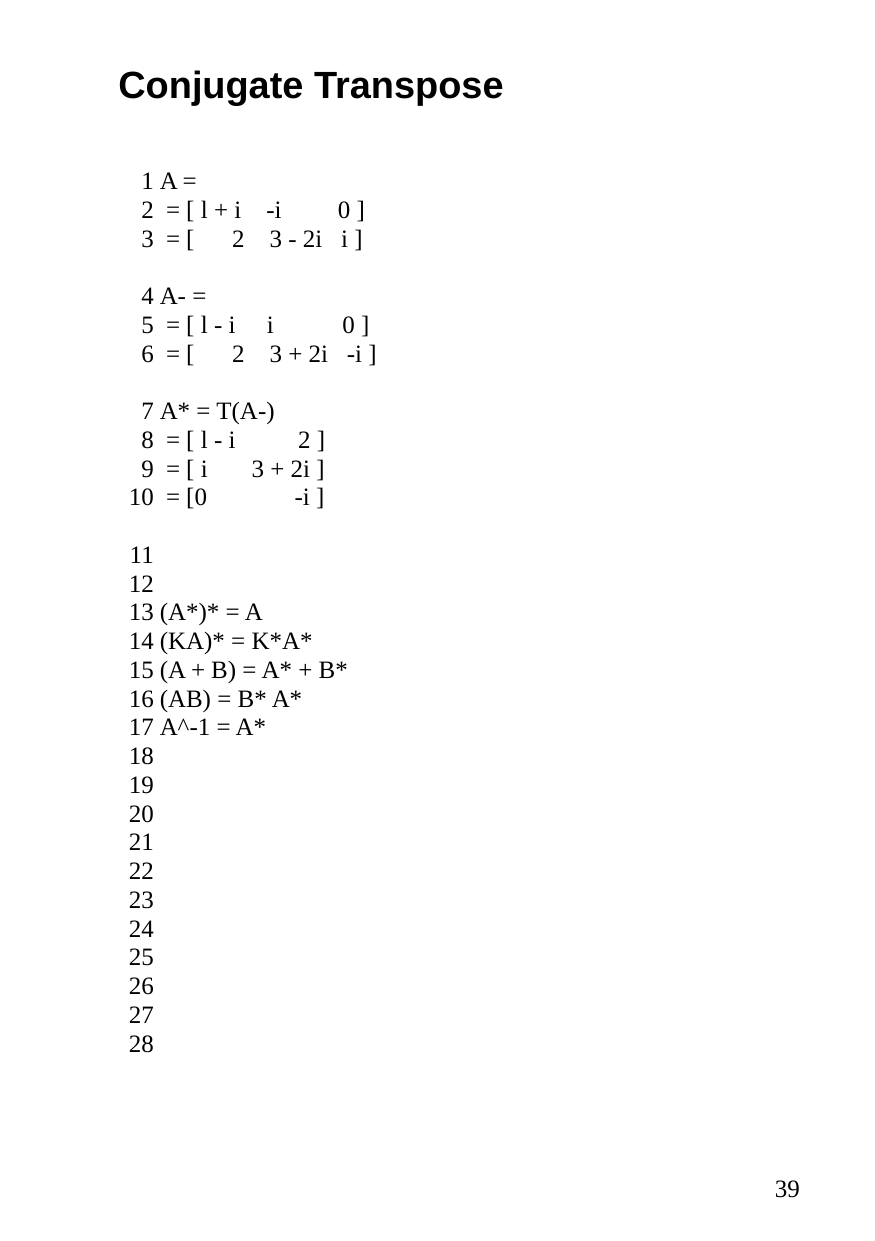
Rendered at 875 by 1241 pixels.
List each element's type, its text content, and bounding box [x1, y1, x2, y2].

table_cell 23 [112, 885, 156, 914]
table_cell 8 [112, 425, 156, 454]
table_cell 2 [112, 195, 156, 224]
table_cell [112, 253, 156, 281]
table_cell = [ l + i -i 0 ] [156, 195, 814, 224]
table_cell 25 [112, 943, 156, 971]
table_cell (A*)* = A [156, 598, 814, 626]
table_cell [156, 540, 814, 569]
table_cell 22 [112, 856, 156, 885]
table_cell = [ 2 3 - 2i i ] [156, 224, 814, 252]
table_cell [156, 569, 814, 597]
table_cell = [ i 3 + 2i ] [156, 454, 814, 482]
table_cell [156, 971, 814, 1000]
table_cell 28 [112, 1029, 156, 1057]
table_cell 15 [112, 655, 156, 684]
table_cell 7 [112, 396, 156, 425]
table_cell = [ 2 3 + 2i -i ] [156, 339, 814, 367]
table_cell 10 [112, 483, 156, 511]
table_cell 12 [112, 569, 156, 597]
table_cell 5 [112, 310, 156, 339]
table_cell 19 [112, 770, 156, 799]
table_cell (KA)* = K*A* [156, 626, 814, 655]
table_cell = [ l - i 2 ] [156, 425, 814, 454]
table_cell 6 [112, 339, 156, 367]
table_header 1 [112, 166, 156, 195]
table_cell 9 [112, 454, 156, 482]
table_cell [156, 1000, 814, 1029]
table_cell = [ l - i i 0 ] [156, 310, 814, 339]
table_cell [156, 885, 814, 914]
subtitle Conjugate Transpose [118, 62, 799, 106]
table_cell A* = T(A-) [156, 396, 814, 425]
table_cell 21 [112, 828, 156, 856]
table_cell 17 [112, 713, 156, 741]
table_cell [156, 799, 814, 827]
table_cell [156, 914, 814, 942]
table_cell (A + B) = A* + B* [156, 655, 814, 684]
table_cell [156, 253, 814, 281]
table_cell 18 [112, 741, 156, 770]
table_cell [112, 368, 156, 396]
table_cell [156, 770, 814, 799]
table_cell [156, 856, 814, 885]
table_cell 24 [112, 914, 156, 942]
table_cell A- = [156, 281, 814, 310]
table_cell 13 [112, 598, 156, 626]
table_cell 27 [112, 1000, 156, 1029]
table_cell (AB) = B* A* [156, 684, 814, 712]
table_cell [156, 511, 814, 540]
table_cell 26 [112, 971, 156, 1000]
table_cell 14 [112, 626, 156, 655]
table_cell 16 [112, 684, 156, 712]
table_cell 3 [112, 224, 156, 252]
table_cell [112, 511, 156, 540]
table_header A = [156, 166, 814, 195]
table_cell 11 [112, 540, 156, 569]
table_cell = [0 -i ] [156, 483, 814, 511]
table_cell [156, 368, 814, 396]
table_cell [156, 943, 814, 971]
table_cell 4 [112, 281, 156, 310]
table_cell [156, 741, 814, 770]
table_cell A^-1 = A* [156, 713, 814, 741]
table_cell [156, 828, 814, 856]
table_cell 20 [112, 799, 156, 827]
table_cell [156, 1029, 814, 1057]
